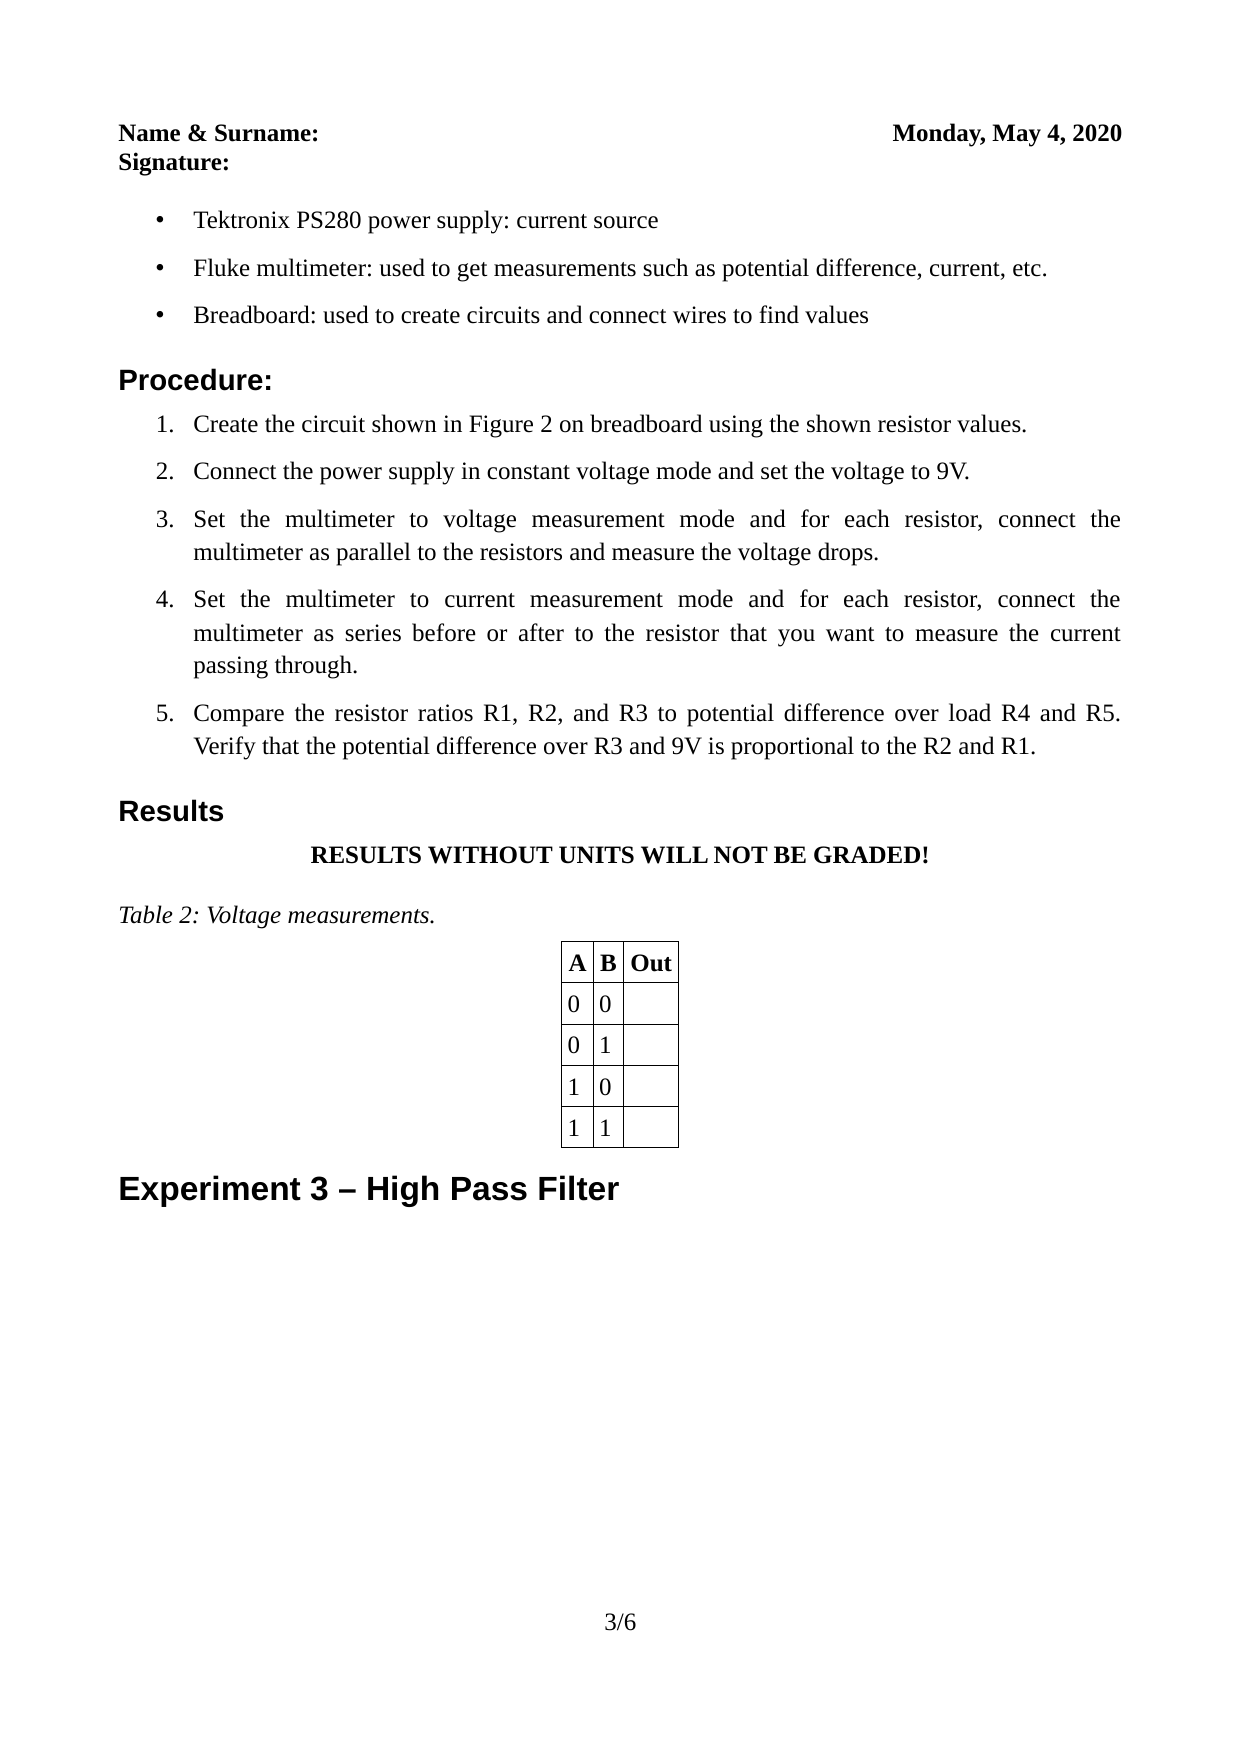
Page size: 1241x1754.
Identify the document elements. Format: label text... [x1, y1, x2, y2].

list Compare the resistor ratios R1, R2, and R3 to potential difference over load R4 and R5. Verify that the potential difference over R3 and 9V is proportional to the R2 and R1. [156, 698, 1122, 760]
table_cell 0 [594, 1066, 623, 1106]
list Fluke multimeter: used to get measurements such as potential difference, current, etc. [156, 253, 1122, 281]
table_cell [624, 983, 678, 1023]
table_cell [624, 1066, 678, 1106]
list Create the circuit shown in Figure 2 on breadboard using the shown resistor values. [156, 409, 1122, 437]
list Set the multimeter to voltage measurement mode and for each resistor, connect the multimeter as parallel to the resistors and measure the voltage drops. [156, 504, 1122, 566]
table_cell [624, 1025, 678, 1065]
table_cell 1 [594, 1107, 623, 1147]
subtitle Results [118, 793, 1122, 827]
table_cell 0 [594, 983, 623, 1023]
table_cell 1 [562, 1066, 593, 1106]
table_cell 1 [594, 1025, 623, 1065]
table_header B [594, 942, 623, 982]
table_cell 0 [562, 1025, 593, 1065]
table_header Out [624, 942, 678, 982]
subtitle Procedure: [118, 362, 1122, 396]
list Breadboard: used to create circuits and connect wires to find values [156, 300, 1122, 329]
table_cell [624, 1107, 678, 1147]
list Connect the power supply in constant voltage mode and set the voltage to 9V. [156, 456, 1122, 485]
text Table 2: Voltage measurements. [118, 900, 1122, 928]
subtitle Experiment 3 – High Pass Filter [118, 1169, 1122, 1208]
list Set the multimeter to current measurement mode and for each resistor, connect the multimeter as series before or after to the resistor that you want to measure the current passing through. [156, 584, 1122, 679]
table_header A [562, 942, 593, 982]
list Tektronix PS280 power supply: current source [156, 205, 1122, 234]
text RESULTS WITHOUT UNITS WILL NOT BE GRADED! [118, 840, 1122, 868]
table_cell 1 [562, 1107, 593, 1147]
table_cell 0 [562, 983, 593, 1023]
